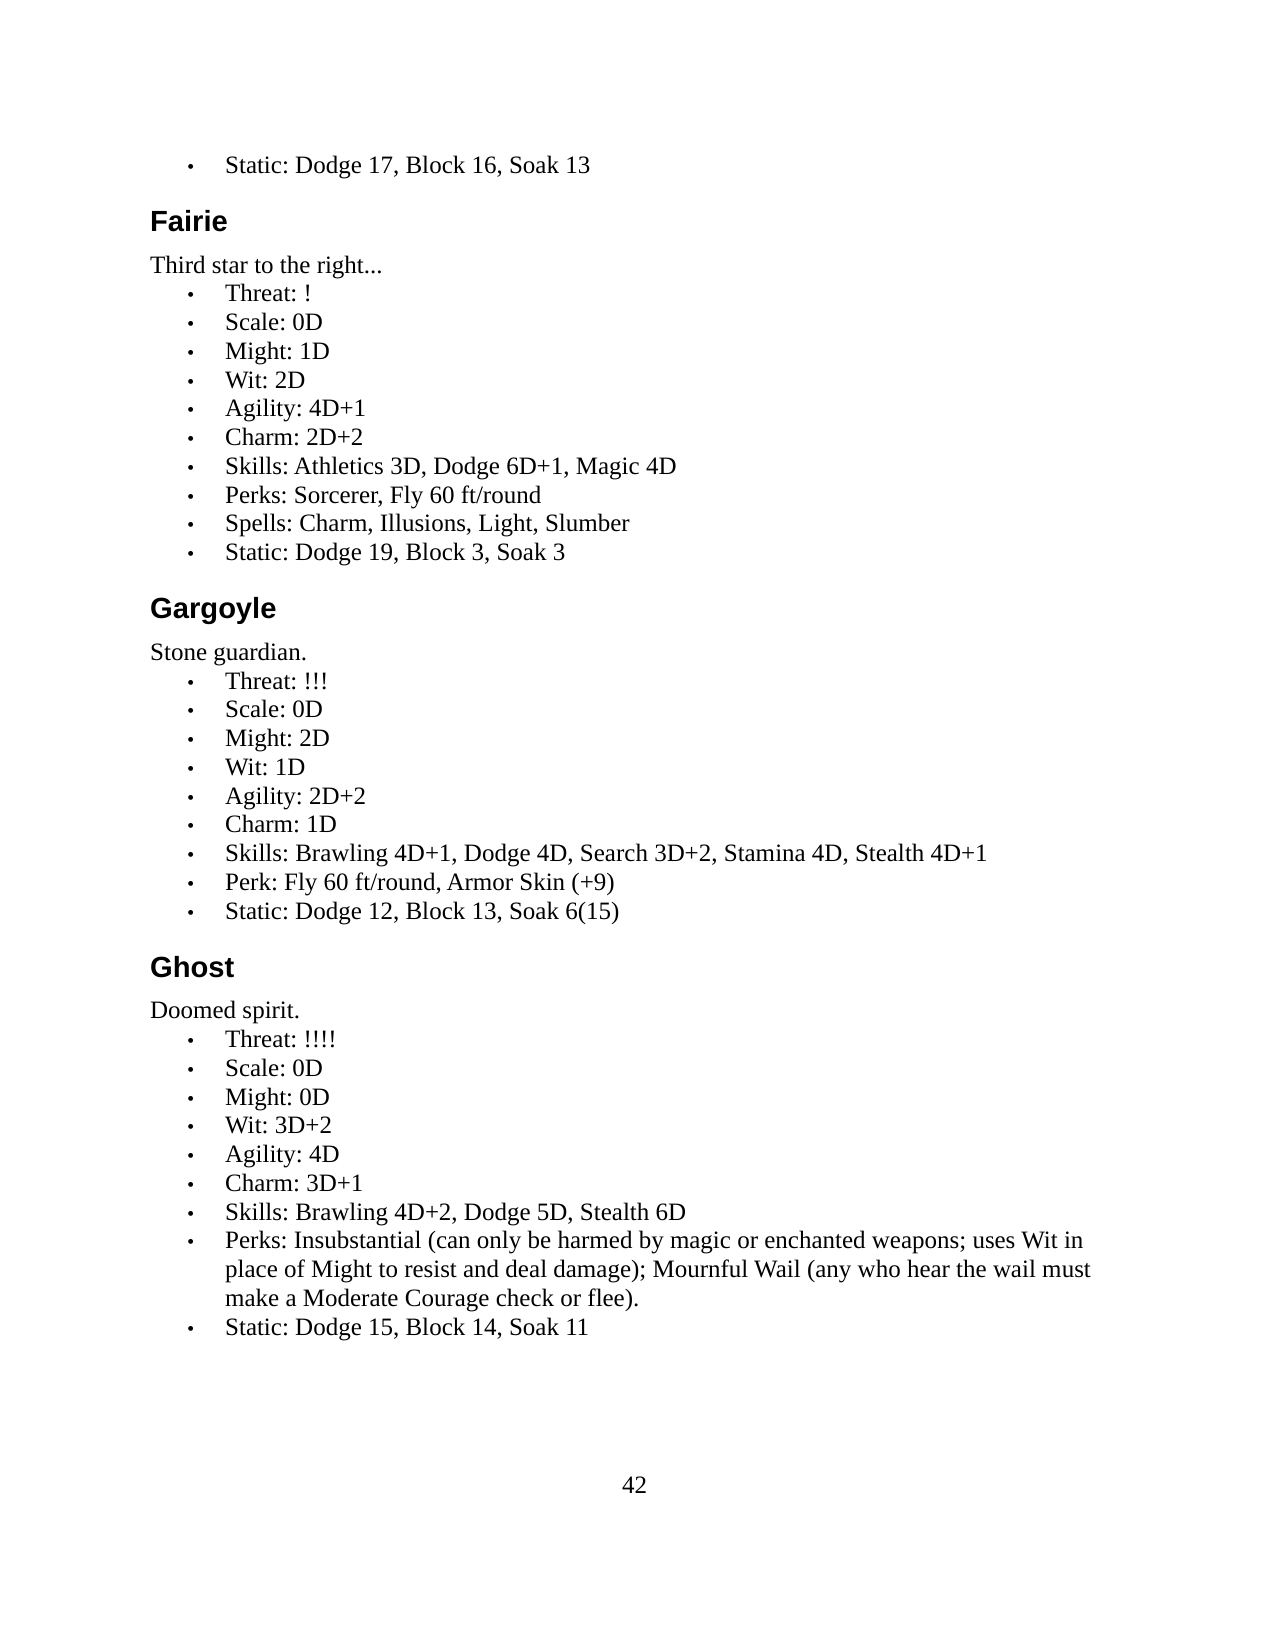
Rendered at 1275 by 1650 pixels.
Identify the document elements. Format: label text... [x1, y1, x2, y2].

list Wit: 2D [187, 365, 1125, 393]
list Charm: 3D+1 [187, 1168, 1125, 1197]
list Threat: !!!! [187, 1024, 1125, 1053]
list Skills: Athletics 3D, Dodge 6D+1, Magic 4D [187, 451, 1125, 480]
list Static: Dodge 17, Block 16, Soak 13 [187, 150, 1125, 179]
list Static: Dodge 12, Block 13, Soak 6(15) [187, 896, 1125, 924]
subtitle Gargoyle [150, 591, 1125, 624]
list Scale: 0D [187, 1053, 1125, 1082]
list Charm: 2D+2 [187, 422, 1125, 451]
list Wit: 1D [187, 752, 1125, 781]
list Spells: Charm, Illusions, Light, Slumber [187, 508, 1125, 537]
subtitle Ghost [150, 949, 1125, 983]
list Agility: 2D+2 [187, 781, 1125, 809]
list Agility: 4D [187, 1139, 1125, 1168]
list Threat: ! [187, 278, 1125, 307]
list Might: 0D [187, 1082, 1125, 1111]
list Perks: Sorcerer, Fly 60 ft/round [187, 480, 1125, 508]
list Static: Dodge 15, Block 14, Soak 11 [187, 1312, 1125, 1341]
list Scale: 0D [187, 307, 1125, 336]
text Doomed spirit. [150, 996, 1125, 1024]
list Perks: Insubstantial (can only be harmed by magic or enchanted weapons; uses Wit in place of Might to resist and deal damage); Mournful Wail (any who hear the wail must make a Moderate Courage check or flee). [187, 1226, 1125, 1312]
text Third star to the right... [150, 250, 1125, 278]
list Charm: 1D [187, 809, 1125, 838]
list Perk: Fly 60 ft/round, Armor Skin (+9) [187, 867, 1125, 896]
text Stone guardian. [150, 637, 1125, 666]
list Threat: !!! [187, 666, 1125, 694]
list Might: 1D [187, 336, 1125, 365]
list Skills: Brawling 4D+2, Dodge 5D, Stealth 6D [187, 1197, 1125, 1226]
list Might: 2D [187, 723, 1125, 752]
list Agility: 4D+1 [187, 393, 1125, 422]
list Static: Dodge 19, Block 3, Soak 3 [187, 537, 1125, 566]
list Skills: Brawling 4D+1, Dodge 4D, Search 3D+2, Stamina 4D, Stealth 4D+1 [187, 838, 1125, 867]
list Wit: 3D+2 [187, 1111, 1125, 1139]
subtitle Fairie [150, 204, 1125, 237]
list Scale: 0D [187, 694, 1125, 723]
